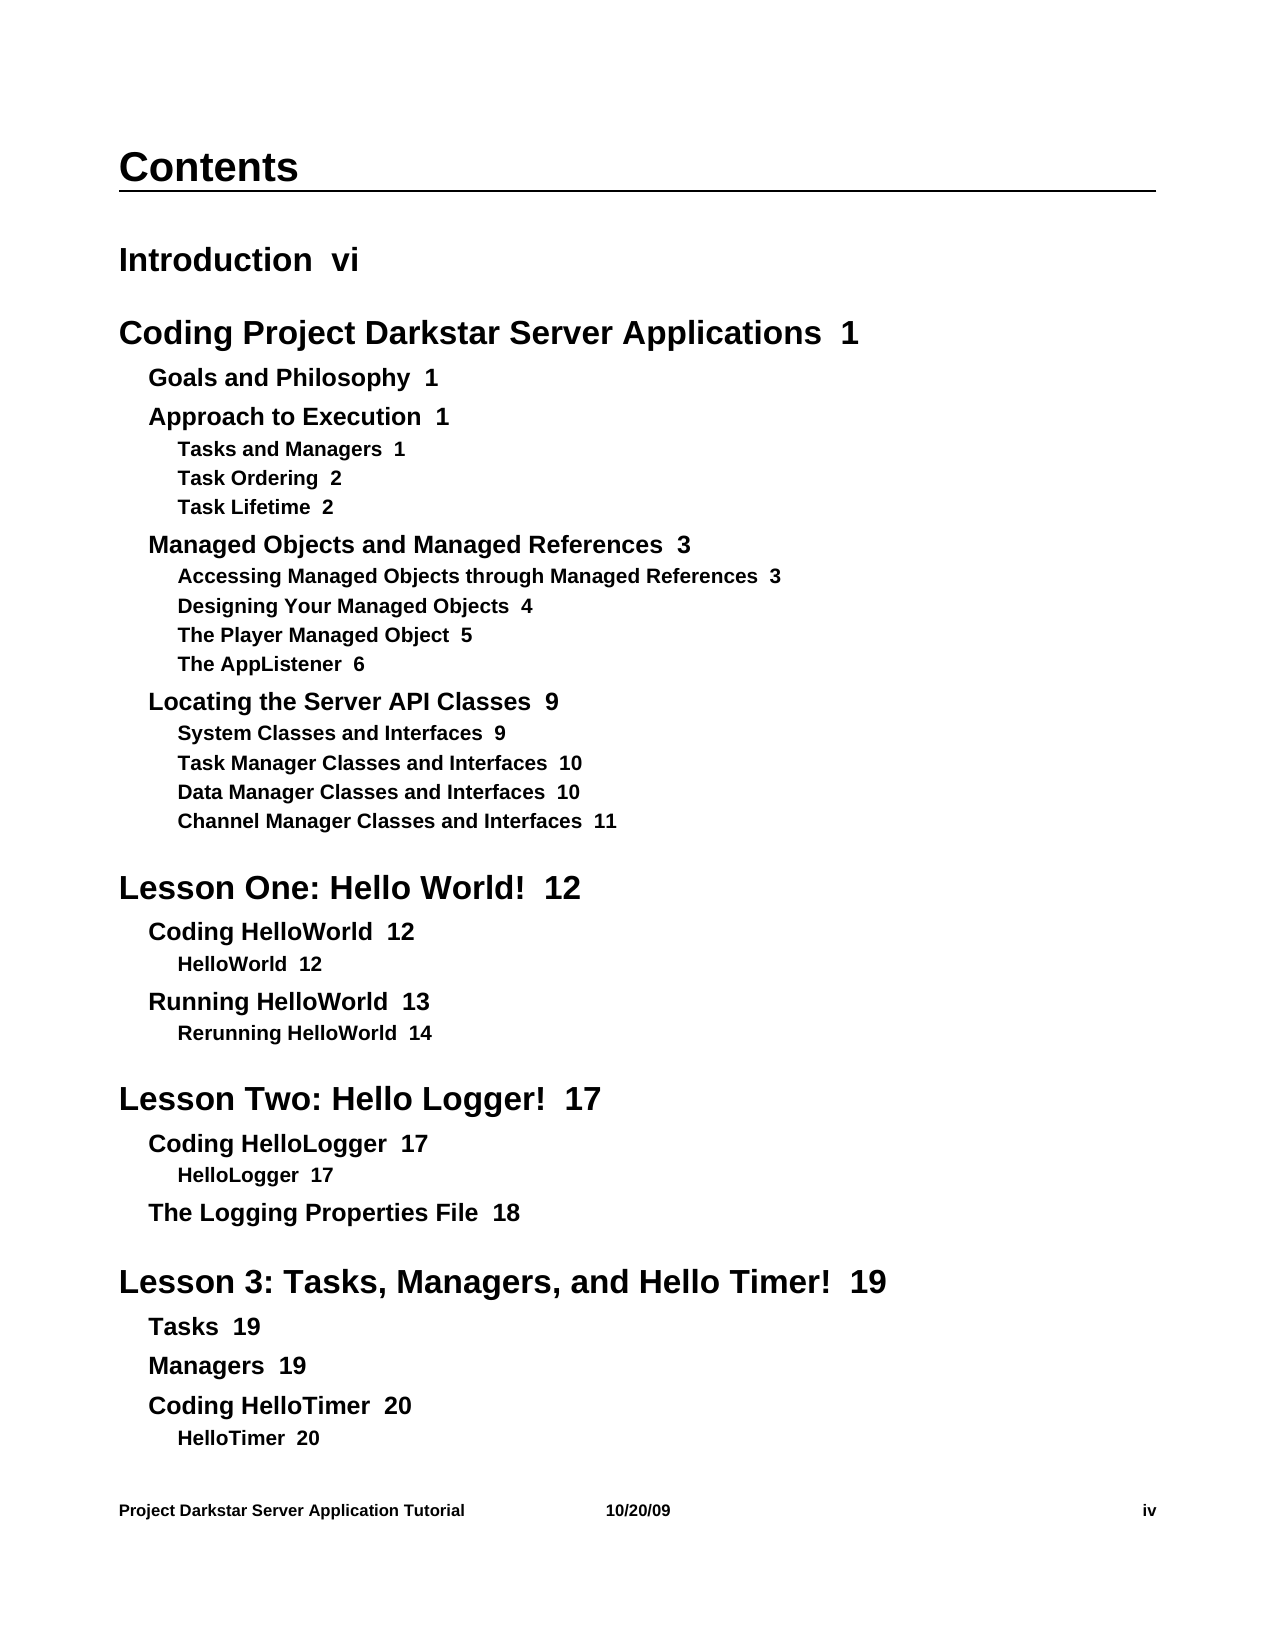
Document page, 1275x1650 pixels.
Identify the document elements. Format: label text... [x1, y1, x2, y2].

text Channel Manager Classes and Interfaces 11 [177, 810, 1156, 833]
text Coding Project Darkstar Server Applications 1 [118, 314, 1156, 351]
text Coding HelloTimer 20 [148, 1392, 1156, 1420]
text Approach to Execution 1 [148, 403, 1156, 431]
text Rerunning HelloWorld 14 [177, 1021, 1156, 1044]
text Tasks 19 [148, 1312, 1156, 1340]
text Lesson 3: Tasks, Managers, and Hello Timer! 19 [118, 1263, 1156, 1300]
text Introduction vi [118, 241, 1156, 278]
text Lesson Two: Hello Logger! 17 [118, 1081, 1156, 1118]
text Designing Your Managed Objects 4 [177, 594, 1156, 617]
text Accessing Managed Objects through Managed References 3 [177, 565, 1156, 588]
text Lesson One: Hello World! 12 [118, 869, 1156, 906]
text Managers 19 [148, 1352, 1156, 1380]
text Tasks and Managers 1 [177, 437, 1156, 460]
text The AppListener 6 [177, 653, 1156, 676]
text Goals and Philosophy 1 [148, 363, 1156, 391]
text The Logging Properties File 18 [148, 1199, 1156, 1227]
text HelloWorld 12 [177, 952, 1156, 975]
text HelloTimer 20 [177, 1426, 1156, 1449]
text Task Lifetime 2 [177, 496, 1156, 519]
text Task Ordering 2 [177, 466, 1156, 490]
text Locating the Server API Classes 9 [148, 688, 1156, 716]
subtitle Contents [118, 143, 1156, 192]
text Data Manager Classes and Interfaces 10 [177, 780, 1156, 804]
text Running HelloWorld 13 [148, 987, 1156, 1015]
text Task Manager Classes and Interfaces 10 [177, 751, 1156, 774]
text The Player Managed Object 5 [177, 623, 1156, 647]
text Managed Objects and Managed References 3 [148, 531, 1156, 559]
text Coding HelloLogger 17 [148, 1130, 1156, 1158]
text System Classes and Interfaces 9 [177, 722, 1156, 745]
text HelloLogger 17 [177, 1164, 1156, 1187]
text Coding HelloWorld 12 [148, 918, 1156, 946]
